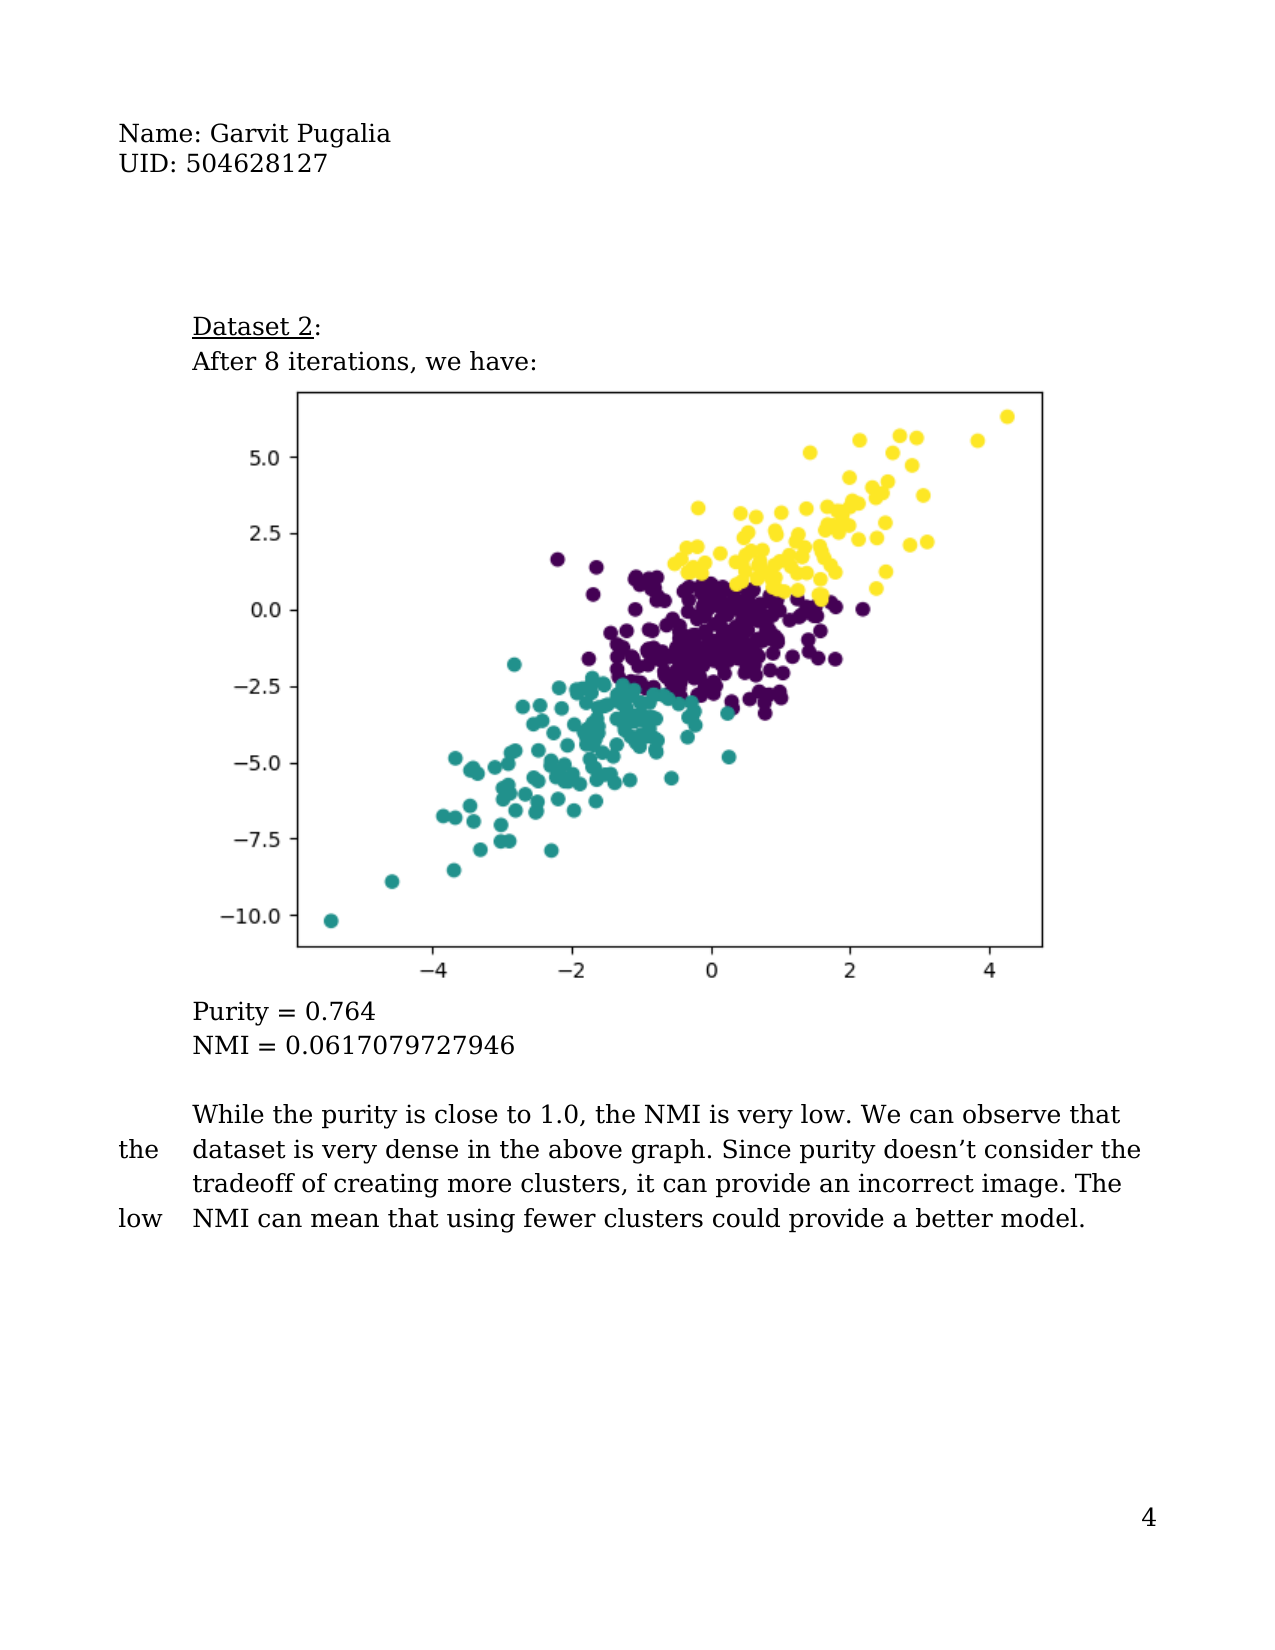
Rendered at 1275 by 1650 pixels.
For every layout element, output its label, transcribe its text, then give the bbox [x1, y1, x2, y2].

text NMI = 0.0617079727946 [118, 1030, 1157, 1060]
text Dataset 2: [118, 311, 1157, 341]
text Purity = 0.764 [118, 380, 1157, 1026]
picture [215, 380, 1060, 992]
text While the purity is close to 1.0, the NMI is very low. We can observe that the dataset is very dense in the above graph. Since purity doesn’t consider the tradeoff of creating more clusters, it can provide an incorrect image. The low NMI can mean that using fewer clusters could provide a better model. [118, 1099, 1157, 1232]
text After 8 iterations, we have: [118, 346, 1157, 376]
